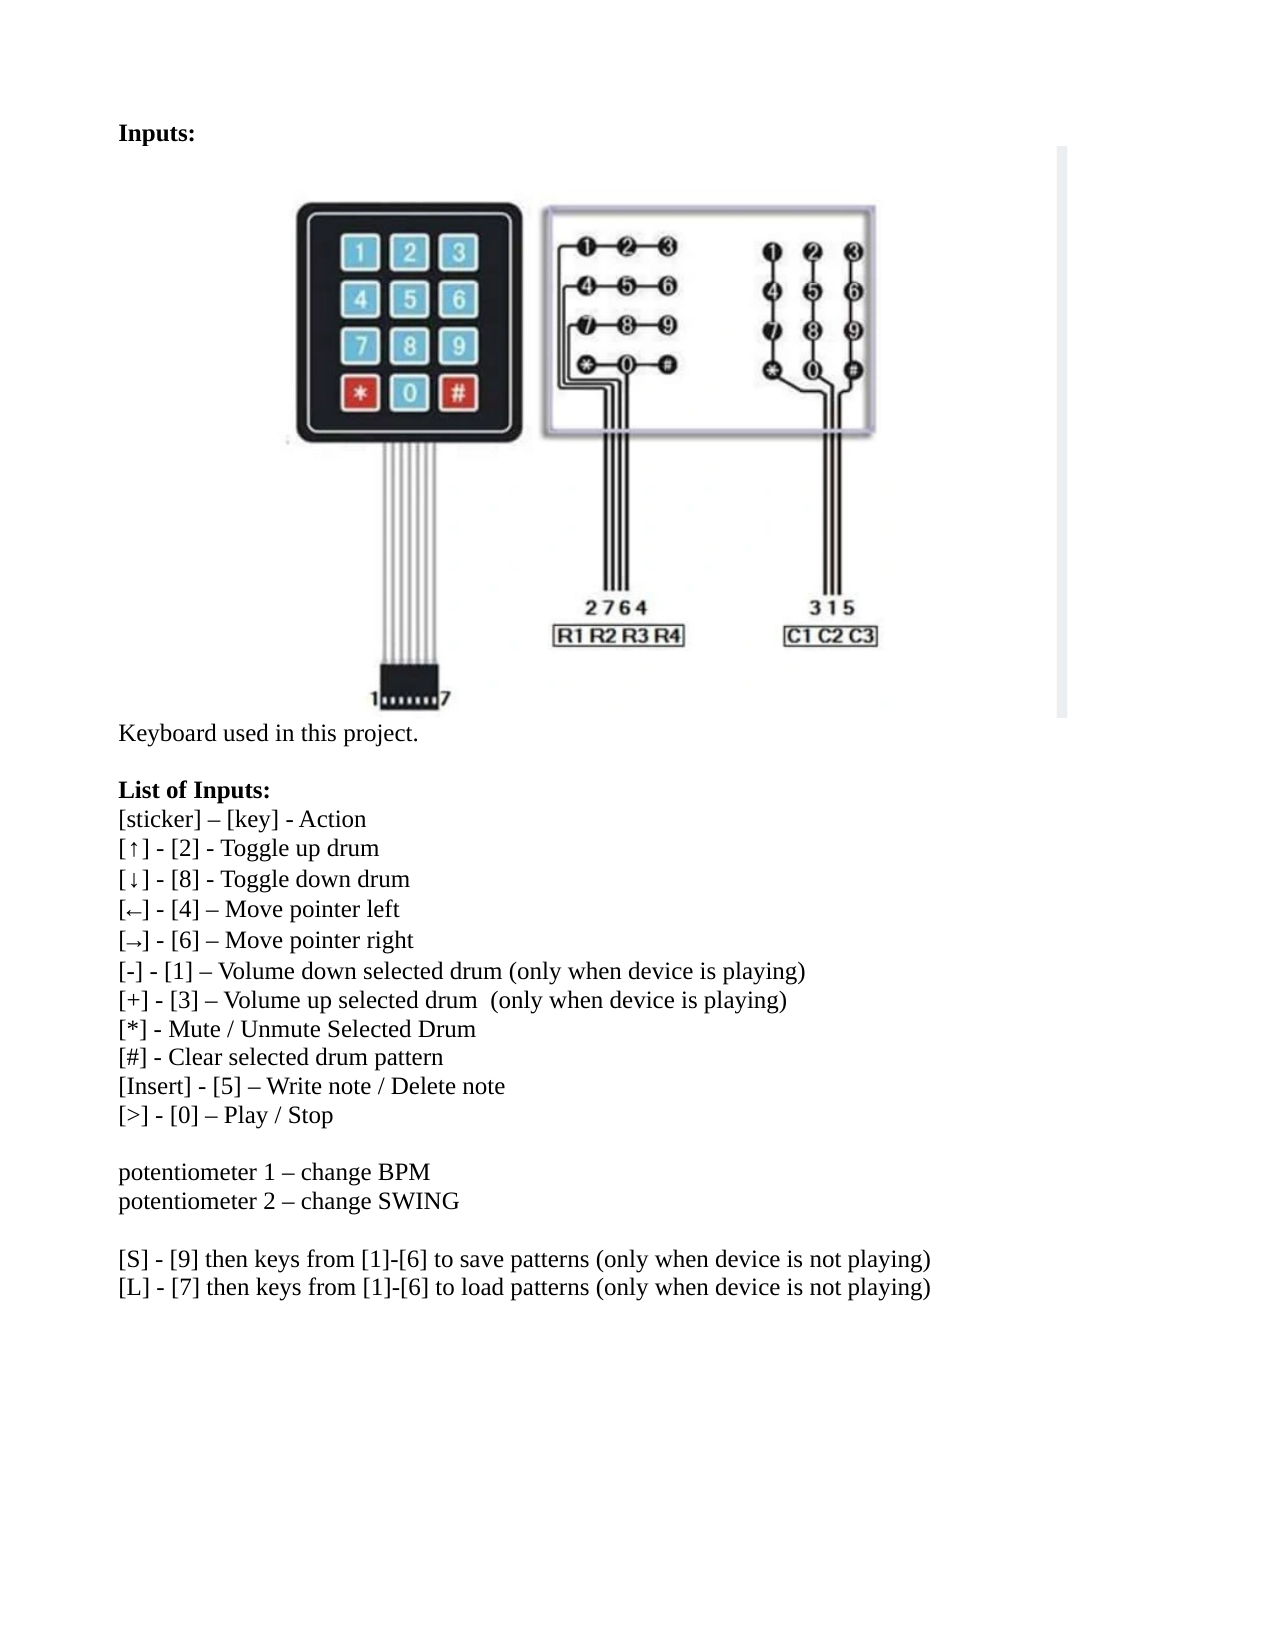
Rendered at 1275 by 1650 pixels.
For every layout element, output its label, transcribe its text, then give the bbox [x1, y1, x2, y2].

text [Insert] - [5] – Write note / Delete note [118, 1071, 1157, 1100]
text List of Inputs: [118, 775, 1157, 804]
text [L] - [7] then keys from [1]-[6] to load patterns (only when device is not playing) [118, 1272, 1157, 1301]
text [↑] - [2] - Toggle up drum [118, 833, 1157, 864]
text [S] - [9] then keys from [1]-[6] to save patterns (only when device is not playing) [118, 1244, 1157, 1272]
text potentiometer 2 – change SWING [118, 1186, 1157, 1215]
text potentiometer 1 – change BPM [118, 1157, 1157, 1186]
text [↓] - [8] - Toggle down drum [118, 864, 1157, 894]
text [sticker] – [key] - Action [118, 804, 1157, 833]
text [#] - Clear selected drum pattern [118, 1042, 1157, 1071]
text [*] - Mute / Unmute Selected Drum [118, 1014, 1157, 1042]
text Keyboard used in this project. [118, 147, 1157, 747]
text [-] - [1] – Volume down selected drum (only when device is playing) [118, 956, 1157, 985]
picture [130, 146, 1068, 718]
text [←] - [4] – Move pointer left [118, 894, 1157, 925]
text [→] - [6] – Move pointer right [118, 925, 1157, 956]
text [+] - [3] – Volume up selected drum (only when device is playing) [118, 985, 1157, 1014]
text Inputs: [118, 118, 1157, 147]
text [>] - [0] – Play / Stop [118, 1100, 1157, 1129]
